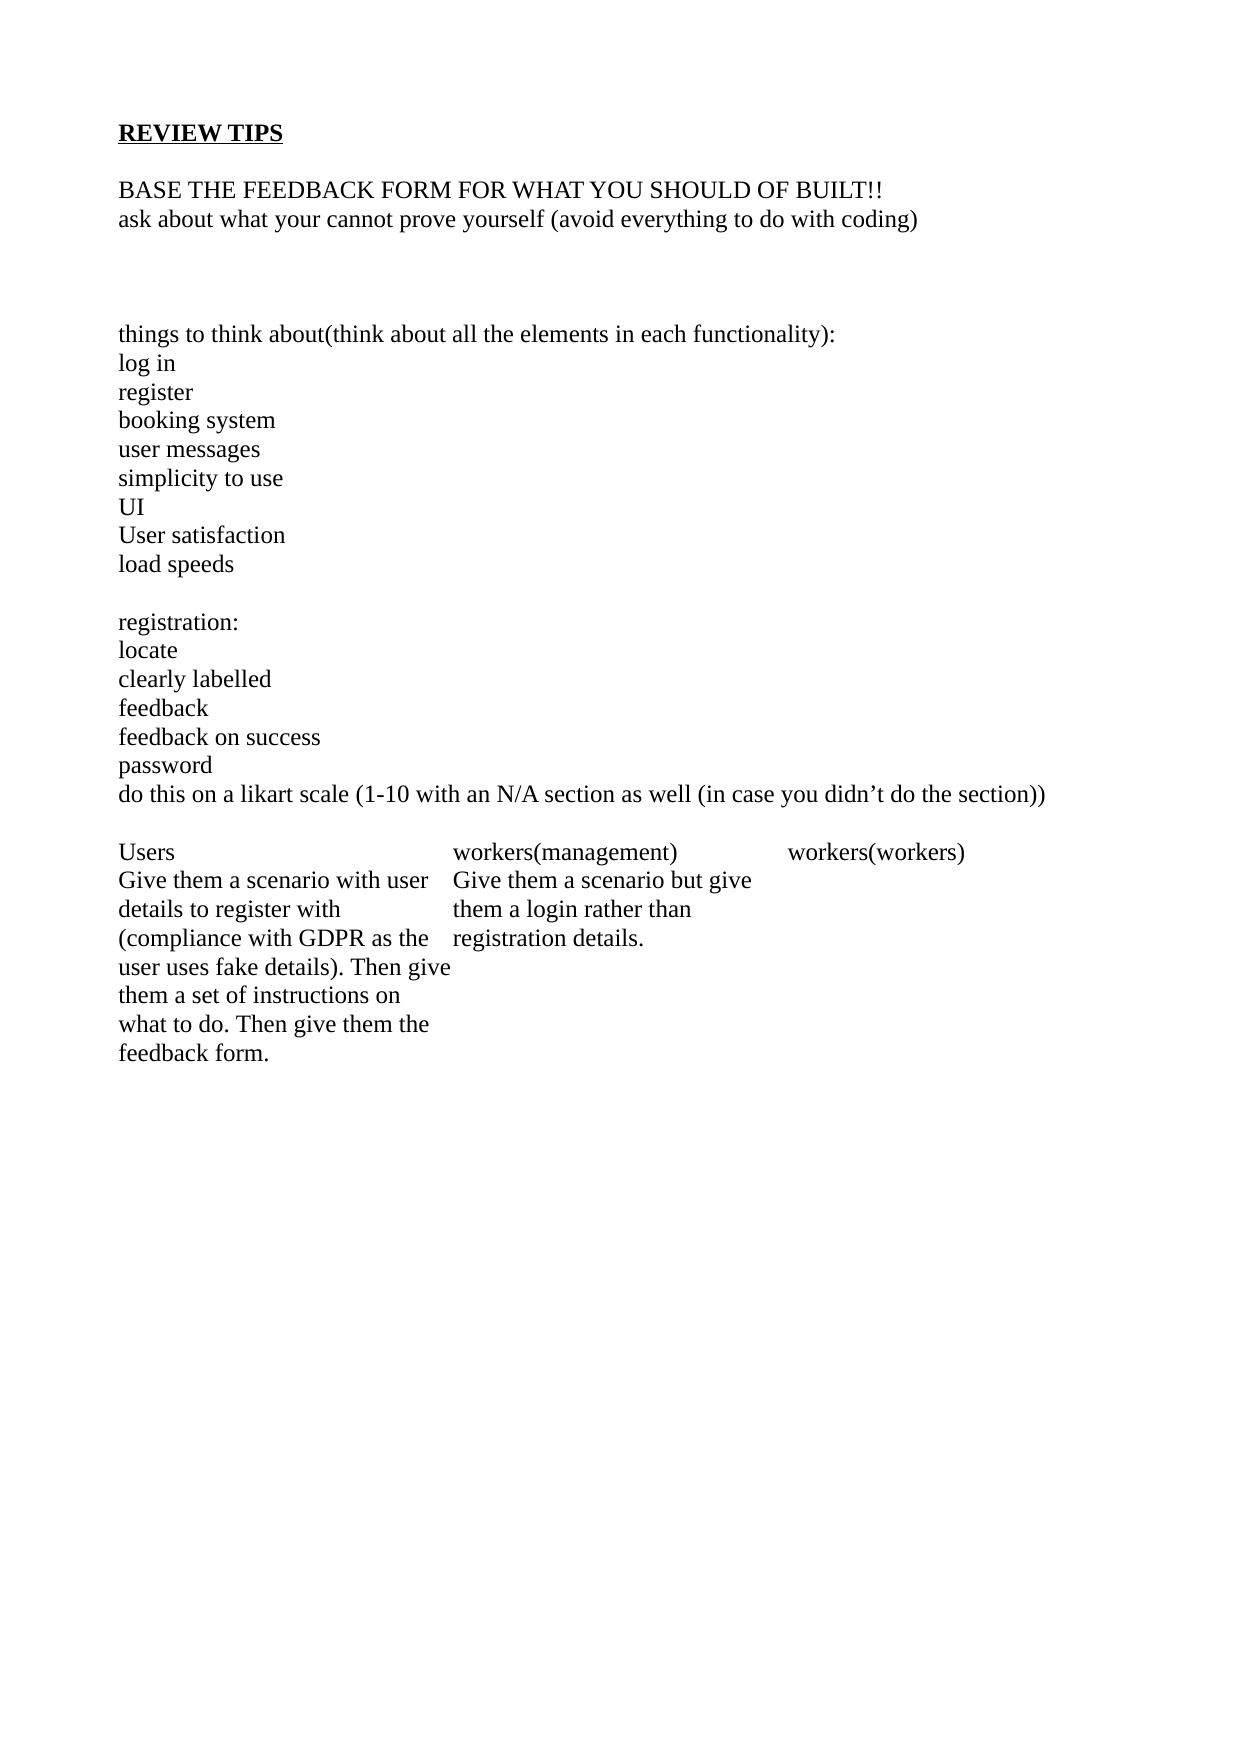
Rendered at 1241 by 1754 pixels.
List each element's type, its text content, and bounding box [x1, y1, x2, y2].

text REVIEW TIPS [118, 118, 1122, 147]
text booking system [118, 406, 1122, 434]
text User satisfaction [118, 521, 1122, 549]
text password [118, 751, 1122, 779]
table_header Users [118, 837, 453, 866]
table_header workers(workers) [788, 837, 1122, 866]
text feedback on success [118, 722, 1122, 751]
text ask about what your cannot prove yourself (avoid everything to do with coding) [118, 204, 1122, 233]
text locate [118, 636, 1122, 664]
text load speeds [118, 549, 1122, 578]
text do this on a likart scale (1-10 with an N/A section as well (in case you didn’t do the section)) [118, 779, 1122, 808]
table_cell [788, 866, 1122, 1067]
text user messages [118, 434, 1122, 463]
table_cell Give them a scenario with user details to register with (compliance with GDPR as the user uses fake details). Then give them a set of instructions on what to do. Then give them the feedback form. [118, 866, 453, 1067]
text UI [118, 492, 1122, 521]
text feedback [118, 693, 1122, 722]
table_header workers(management) [453, 837, 787, 866]
text BASE THE FEEDBACK FORM FOR WHAT YOU SHOULD OF BUILT!! [118, 176, 1122, 204]
text registration: [118, 607, 1122, 636]
text log in [118, 348, 1122, 377]
text things to think about(think about all the elements in each functionality): [118, 319, 1122, 348]
text register [118, 377, 1122, 406]
table_cell Give them a scenario but give them a login rather than registration details. [453, 866, 787, 1067]
text simplicity to use [118, 463, 1122, 492]
text clearly labelled [118, 664, 1122, 693]
